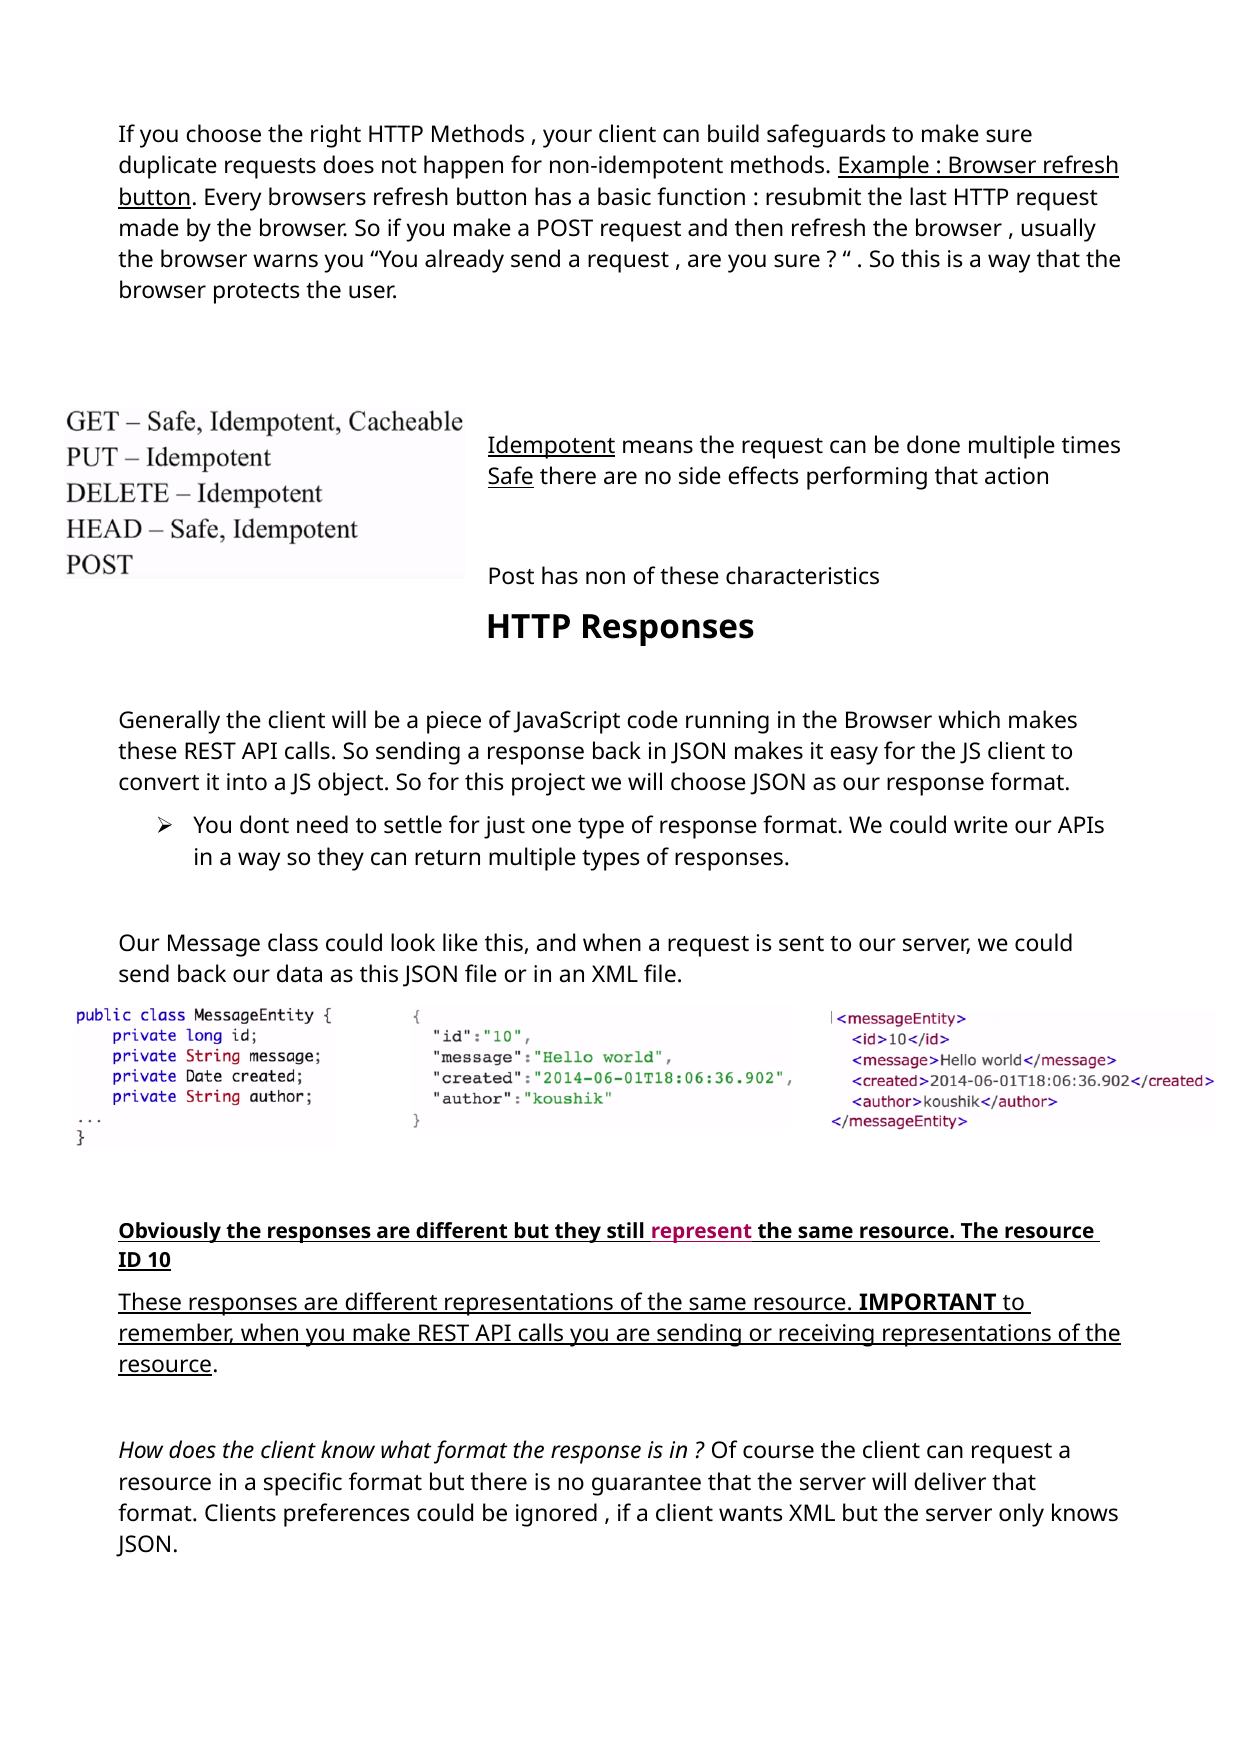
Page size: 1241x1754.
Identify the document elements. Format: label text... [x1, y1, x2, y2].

text Obviously the responses are different but they still represent the same resource. The resource ID 10 [118, 1217, 1122, 1273]
text How does the client know what format the response is in ? Of course the client can request a resource in a specific format but there is no guarantee that the server will deliver that format. Clients preferences could be ignored , if a client wants XML but the server only knows JSON. [118, 1434, 1122, 1559]
text Post has non of these characteristics [118, 560, 1122, 591]
text If you choose the right HTTP Methods , your client can build safeguards to make sure duplicate requests does not happen for non-idempotent methods. Example : Browser refresh button. Every browsers refresh button has a basic function : resubmit the last HTTP request made by the browser. So if you make a POST request and then refresh the browser , usually the browser warns you “You already send a request , are you sure ? “ . So this is a way that the browser protects the user. [118, 118, 1122, 306]
text Idempotent means the request can be done multiple times [465, 429, 1122, 460]
picture [411, 1005, 792, 1130]
text HTTP Responses [118, 603, 1122, 648]
picture [64, 407, 465, 579]
text Generally the client will be a piece of JavaScript code running in the Browser which makes these REST API calls. So sending a response back in JSON makes it easy for the JS client to convert it into a JS object. So for this project we will choose JSON as our response format. [118, 703, 1122, 797]
text Our Message class could look like this, and when a request is sent to our server, we could send back our data as this JSON file or in an XML file. [118, 927, 1122, 989]
list You dont need to settle for just one type of response format. We could write our APIs in a way so they can return multiple types of responses. [156, 809, 1122, 872]
picture [829, 1011, 1216, 1130]
picture [73, 1006, 336, 1148]
text Safe there are no side effects performing that action [465, 460, 1122, 492]
text These responses are different representations of the same resource. IMPORTANT to remember, when you make REST API calls you are sending or receiving representations of the resource. [118, 1285, 1122, 1379]
